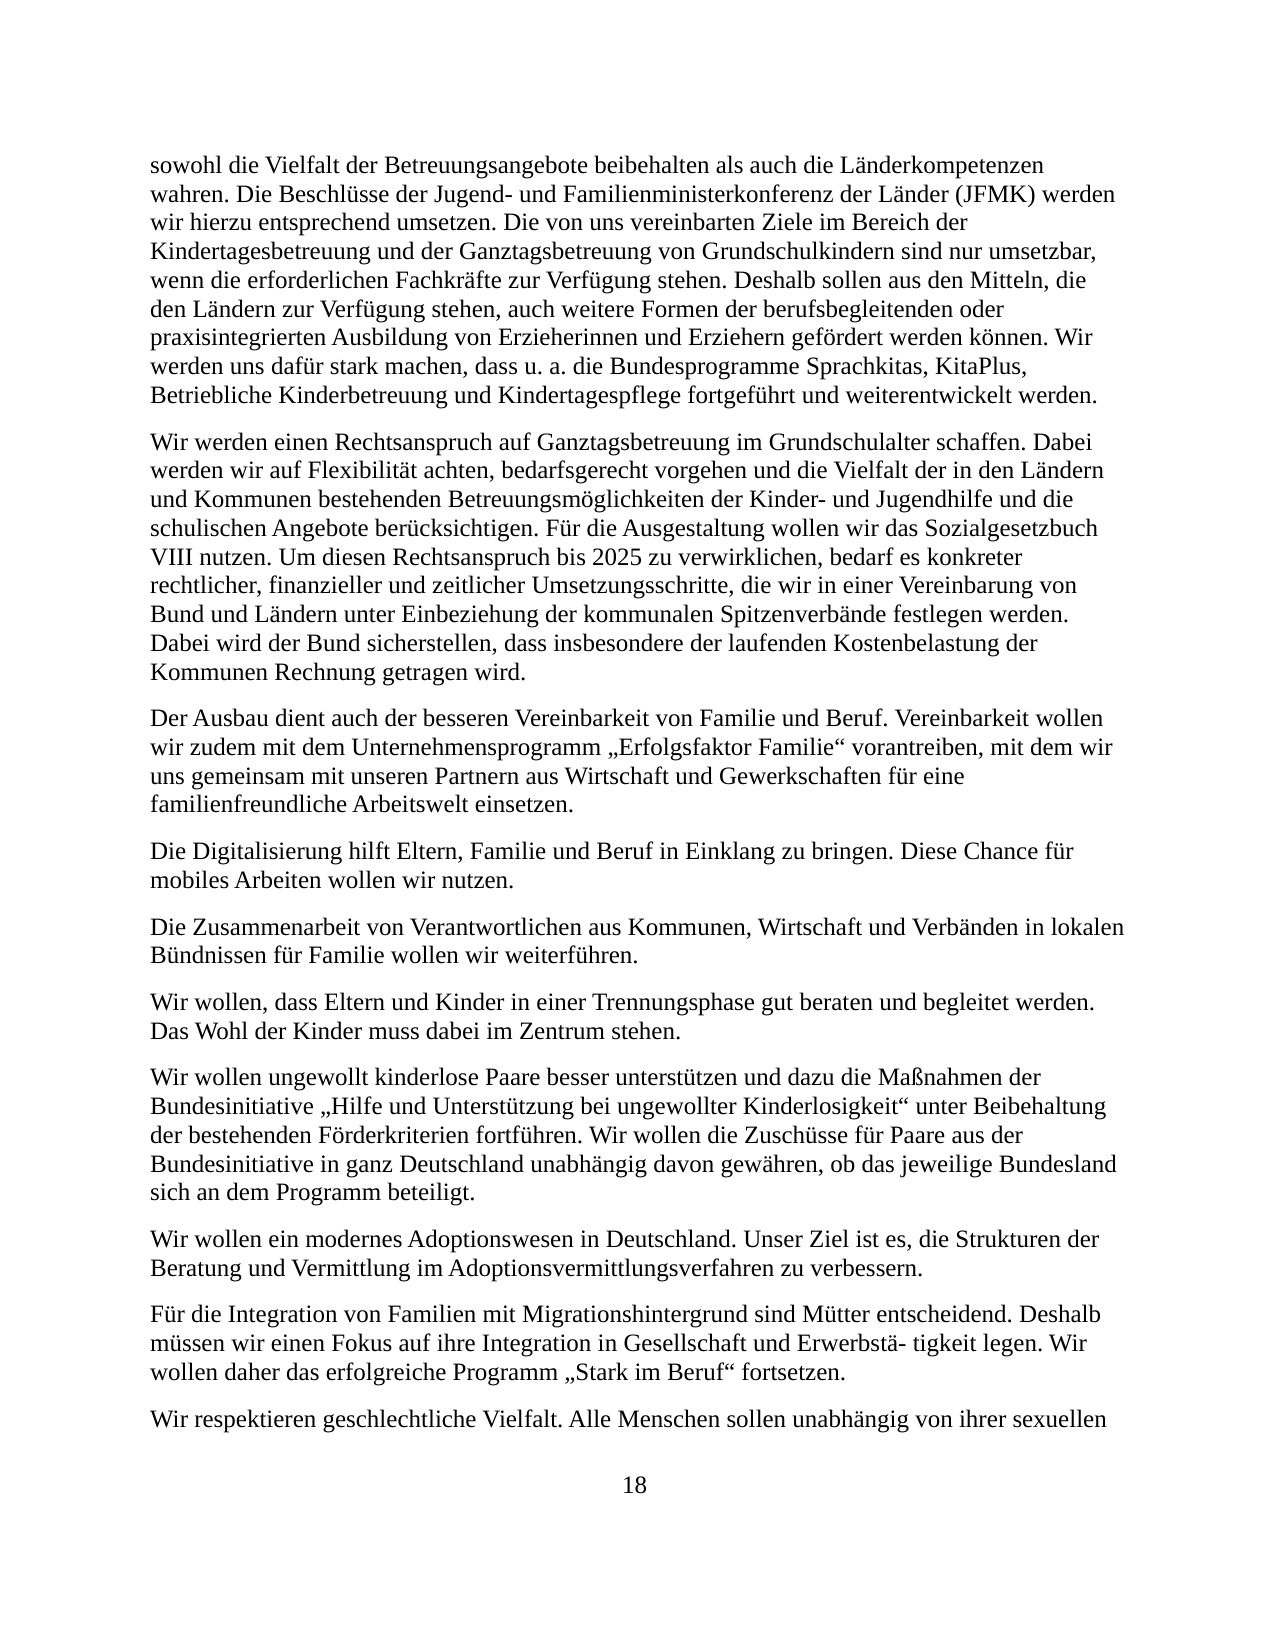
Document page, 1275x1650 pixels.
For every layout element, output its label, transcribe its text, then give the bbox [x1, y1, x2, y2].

text Wir wollen, dass Eltern und Kinder in einer Trennungsphase gut beraten und begleitet werden. Das Wohl der Kinder muss dabei im Zentrum stehen. [150, 987, 1125, 1044]
text Wir wollen ungewollt kinderlose Paare besser unterstützen und dazu die Maßnahmen der Bundesinitiative „Hilfe und Unterstützung bei ungewollter Kinderlosigkeit“ unter Beibehaltung der bestehenden Förderkriterien fortführen. Wir wollen die Zuschüsse für Paare aus der Bundesinitiative in ganz Deutschland unabhängig davon gewähren, ob das jeweilige Bundesland sich an dem Programm beteiligt. [150, 1062, 1125, 1206]
text Der Ausbau dient auch der besseren Vereinbarkeit von Familie und Beruf. Vereinbarkeit wollen wir zudem mit dem Unternehmensprogramm „Erfolgsfaktor Familie“ vorantreiben, mit dem wir uns gemeinsam mit unseren Partnern aus Wirtschaft und Gewerkschaften für eine familienfreundliche Arbeitswelt einsetzen. [150, 703, 1125, 818]
text Wir respektieren geschlechtliche Vielfalt. Alle Menschen sollen unabhängig von ihrer sexuellen [150, 1404, 1125, 1432]
text Die Digitalisierung hilft Eltern, Familie und Beruf in Einklang zu bringen. Diese Chance für mobiles Arbeiten wollen wir nutzen. [150, 836, 1125, 894]
text Wir werden einen Rechtsanspruch auf Ganztagsbetreuung im Grundschulalter schaffen. Dabei werden wir auf Flexibilität achten, bedarfsgerecht vorgehen und die Vielfalt der in den Ländern und Kommunen bestehenden Betreuungsmöglichkeiten der Kinder- und Jugendhilfe und die schulischen Angebote berücksichtigen. Für die Ausgestaltung wollen wir das Sozialgesetzbuch VIII nutzen. Um diesen Rechtsanspruch bis 2025 zu verwirklichen, bedarf es konkreter rechtlicher, finanzieller und zeitlicher Umsetzungsschritte, die wir in einer Vereinbarung von Bund und Ländern unter Einbeziehung der kommunalen Spitzenverbände festlegen werden. Dabei wird der Bund sicherstellen, dass insbesondere der laufenden Kostenbelastung der Kommunen Rechnung getragen wird. [150, 427, 1125, 685]
text Für die Integration von Familien mit Migrationshintergrund sind Mütter entscheidend. Deshalb müssen wir einen Fokus auf ihre Integration in Gesellschaft und Erwerbstä- tigkeit legen. Wir wollen daher das erfolgreiche Programm „Stark im Beruf“ fortsetzen. [150, 1299, 1125, 1386]
text Die Zusammenarbeit von Verantwortlichen aus Kommunen, Wirtschaft und Verbänden in lokalen Bündnissen für Familie wollen wir weiterführen. [150, 912, 1125, 969]
text sowohl die Vielfalt der Betreuungsangebote beibehalten als auch die Länderkompetenzen wahren. Die Beschlüsse der Jugend- und Familienministerkonferenz der Länder (JFMK) werden wir hierzu entsprechend umsetzen. Die von uns vereinbarten Ziele im Bereich der Kindertagesbetreuung und der Ganztagsbetreuung von Grundschulkindern sind nur umsetzbar, wenn die erforderlichen Fachkräfte zur Verfügung stehen. Deshalb sollen aus den Mitteln, die den Ländern zur Verfügung stehen, auch weitere Formen der berufsbegleitenden oder praxisintegrierten Ausbildung von Erzieherinnen und Erziehern gefördert werden können. Wir werden uns dafür stark machen, dass u. a. die Bundesprogramme Sprachkitas, KitaPlus, Betriebliche Kinderbetreuung und Kindertagespflege fortgeführt und weiterentwickelt werden. [150, 150, 1125, 409]
text Wir wollen ein modernes Adoptionswesen in Deutschland. Unser Ziel ist es, die Strukturen der Beratung und Vermittlung im Adoptionsvermittlungsverfahren zu verbessern. [150, 1224, 1125, 1282]
